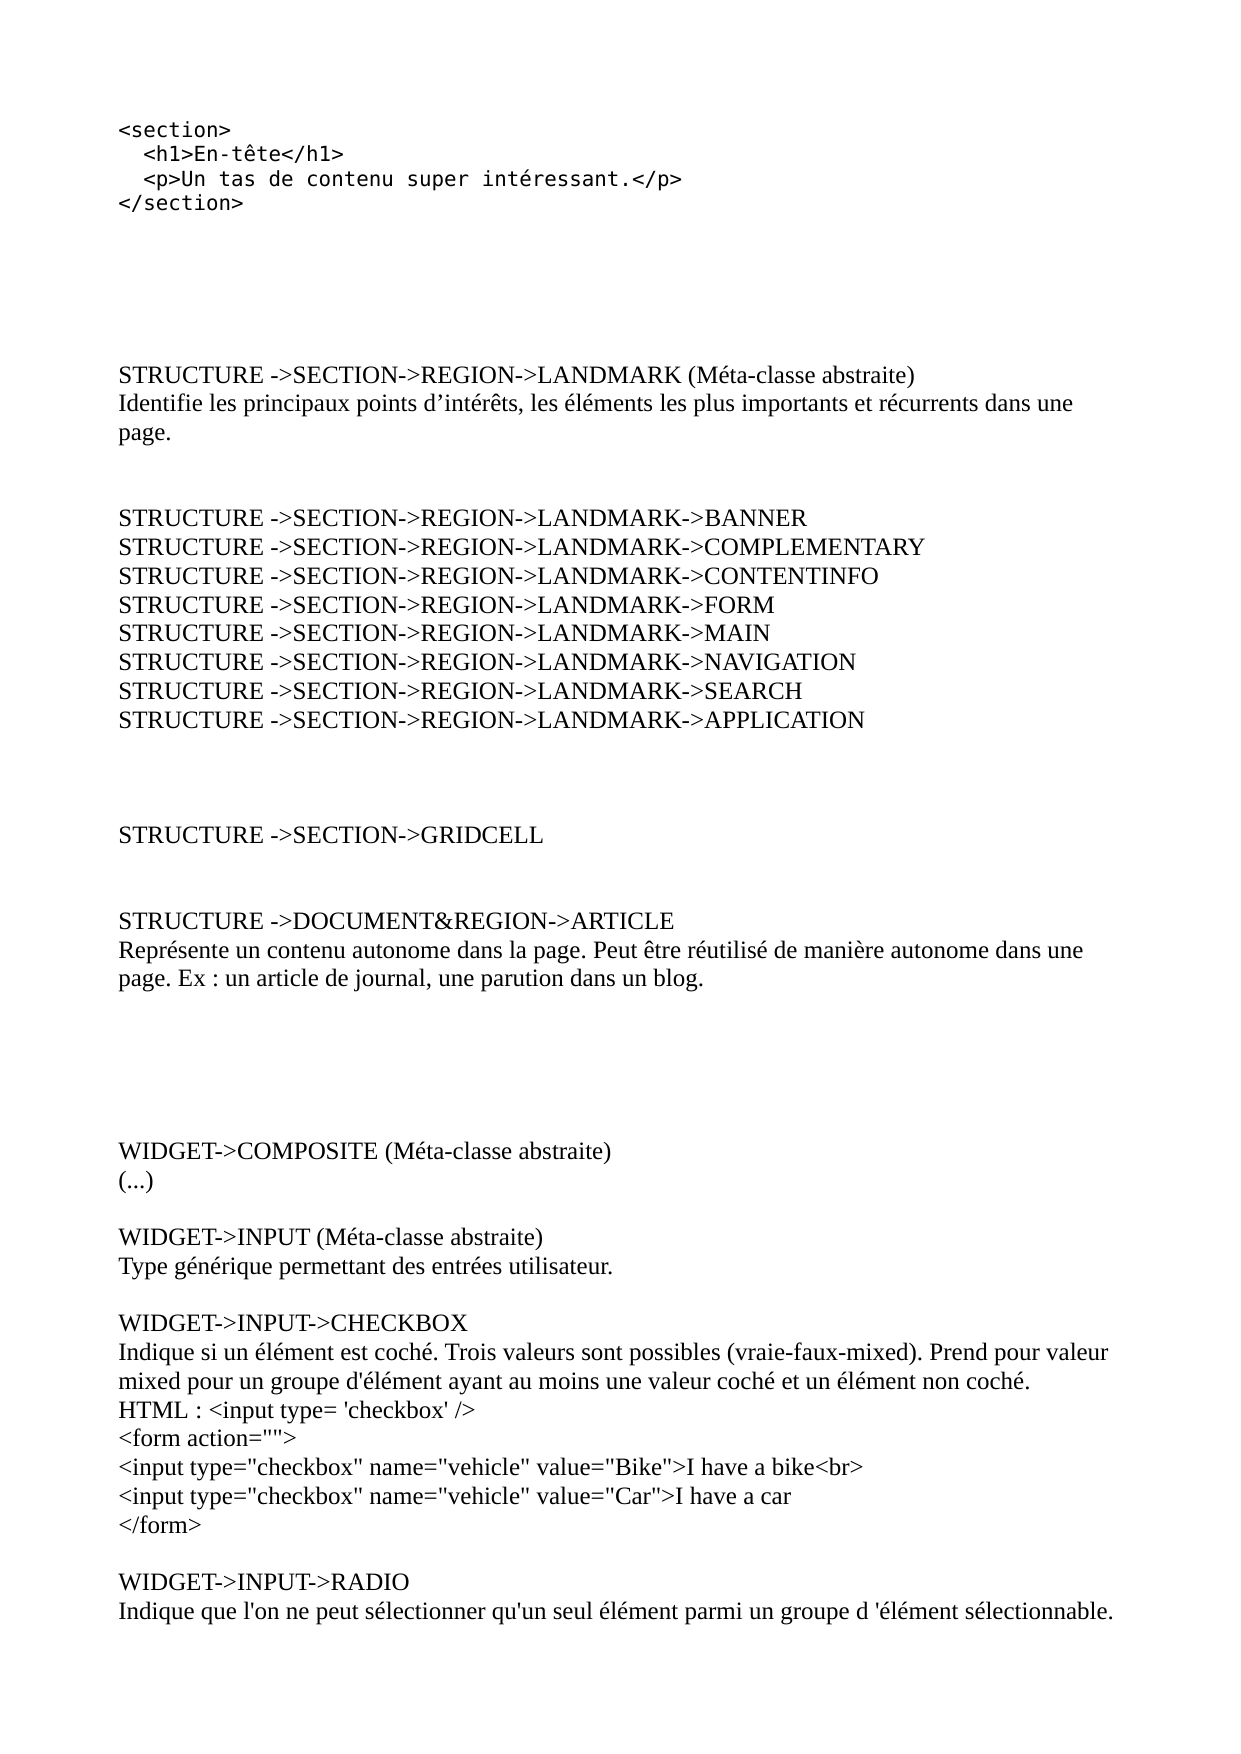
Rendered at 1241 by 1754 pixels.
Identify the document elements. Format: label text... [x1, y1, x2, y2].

text STRUCTURE ->SECTION->GRIDCELL [118, 820, 1122, 848]
text <h1>En-tête</h1> [118, 142, 1122, 167]
text STRUCTURE ->SECTION->REGION->LANDMARK->MAIN [118, 618, 1122, 647]
text Indique que l'on ne peut sélectionner qu'un seul élément parmi un groupe d 'élément sélectionnable. [118, 1596, 1122, 1625]
text <input type="checkbox" name="vehicle" value="Car">I have a car [118, 1481, 1122, 1510]
text <input type="checkbox" name="vehicle" value="Bike">I have a bike<br> [118, 1452, 1122, 1481]
text STRUCTURE ->SECTION->REGION->LANDMARK->FORM [118, 590, 1122, 618]
text STRUCTURE ->SECTION->REGION->LANDMARK->NAVIGATION [118, 647, 1122, 676]
text STRUCTURE ->SECTION->REGION->LANDMARK->COMPLEMENTARY [118, 532, 1122, 561]
text </section> [118, 191, 1122, 215]
text Indique si un élément est coché. Trois valeurs sont possibles (vraie-faux-mixed). Prend pour valeur mixed pour un groupe d'élément ayant au moins une valeur coché et un élément non coché. [118, 1337, 1122, 1395]
text WIDGET->INPUT (Méta-classe abstraite) [118, 1222, 1122, 1251]
text <form action=""> [118, 1423, 1122, 1452]
text Type générique permettant des entrées utilisateur. [118, 1251, 1122, 1280]
text Identifie les principaux points d’intérêts, les éléments les plus importants et récurrents dans une page. [118, 388, 1122, 446]
text Représente un contenu autonome dans la page. Peut être réutilisé de manière autonome dans une page. Ex : un article de journal, une parution dans un blog. [118, 935, 1122, 992]
text WIDGET->INPUT->RADIO [118, 1567, 1122, 1596]
text STRUCTURE ->DOCUMENT&REGION->ARTICLE [118, 906, 1122, 935]
text WIDGET->COMPOSITE (Méta-classe abstraite) [118, 1136, 1122, 1165]
text STRUCTURE ->SECTION->REGION->LANDMARK (Méta-classe abstraite) [118, 360, 1122, 388]
text STRUCTURE ->SECTION->REGION->LANDMARK->CONTENTINFO [118, 561, 1122, 590]
text HTML : <input type= 'checkbox' /> [118, 1395, 1122, 1423]
text <section> [118, 118, 1122, 142]
text <p>Un tas de contenu super intéressant.</p> [118, 167, 1122, 191]
text WIDGET->INPUT->CHECKBOX [118, 1308, 1122, 1337]
text STRUCTURE ->SECTION->REGION->LANDMARK->APPLICATION [118, 705, 1122, 733]
text (...) [118, 1165, 1122, 1193]
text </form> [118, 1510, 1122, 1538]
text STRUCTURE ->SECTION->REGION->LANDMARK->BANNER [118, 503, 1122, 532]
text STRUCTURE ->SECTION->REGION->LANDMARK->SEARCH [118, 676, 1122, 705]
